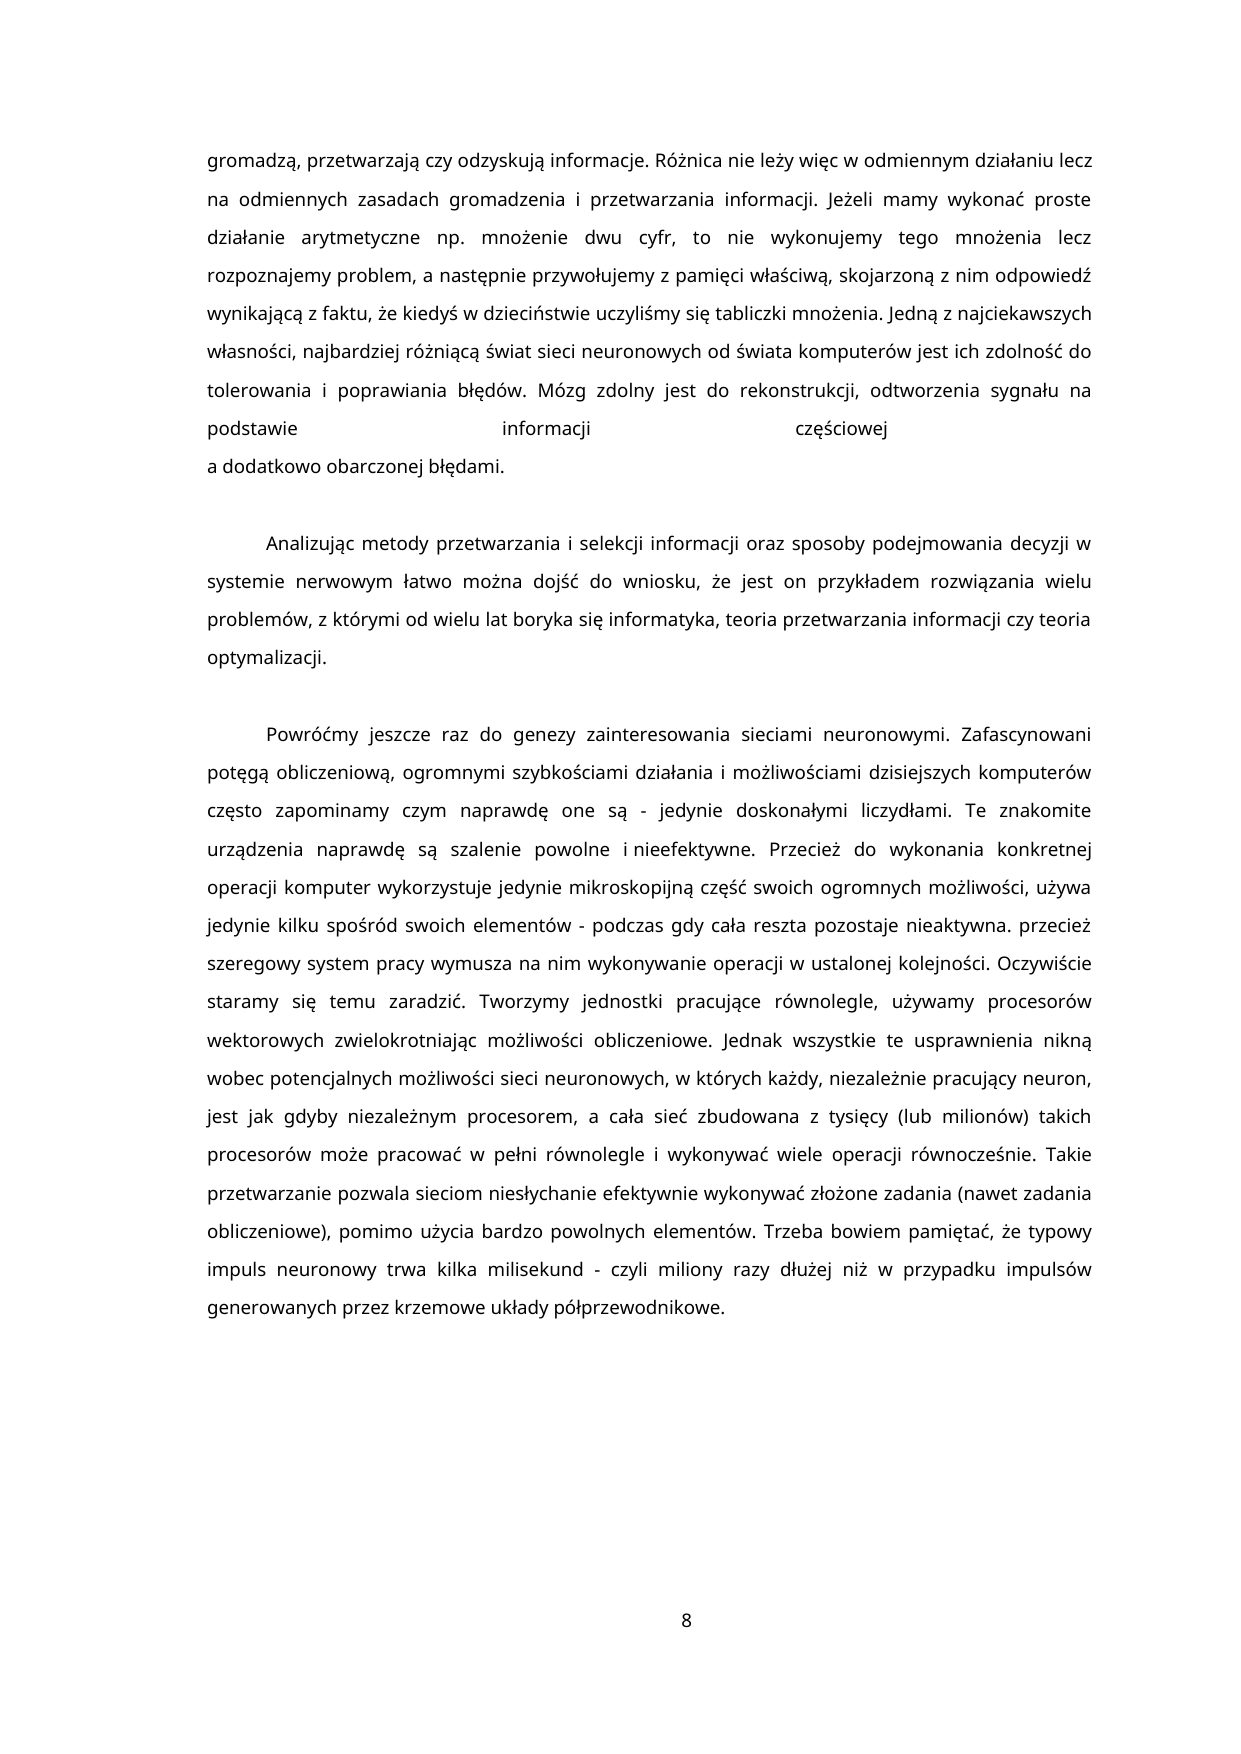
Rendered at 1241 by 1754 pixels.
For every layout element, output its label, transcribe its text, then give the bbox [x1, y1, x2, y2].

text - gromadzą, przetwarzają czy odzyskują informacje. Różnica nie leży więc w odmiennym działaniu lecz na odmiennych zasadach gromadzenia i przetwarzania informacji. Jeżeli mamy wykonać proste działanie arytmetyczne np. mnożenie dwu cyfr, to nie wykonujemy tego mnożenia lecz rozpoznajemy problem, a następnie przywołujemy z pamięci właściwą, skojarzoną z nim odpowiedź wynikającą z faktu, że kiedyś w dzieciństwie uczyliśmy się tabliczki mnożenia. Jedną z najciekawszych własności, najbardziej różniącą świat sieci neuronowych od świata komputerów jest ich zdolność do tolerowania i poprawiania błędów. Mózg zdolny jest do rekonstrukcji, odtworzenia sygnału na podstawie informacji częściowej a dodatkowo obarczonej błędami. [207, 148, 1092, 479]
text Powróćmy jeszcze raz do genezy zainteresowania sieciami neuronowymi. Zafascynowani potęgą obliczeniową, ogromnymi szybkościami działania i możliwościami dzisiejszych komputerów często zapominamy czym naprawdę one są - jedynie doskonałymi liczydłami. Te znakomite urządzenia naprawdę są szalenie powolne i nieefektywne. Przecież do wykonania konkretnej operacji komputer wykorzystuje jedynie mikroskopijną część swoich ogromnych możliwości, używa jedynie kilku spośród swoich elementów - podczas gdy cała reszta pozostaje nieaktywna. przecież szeregowy system pracy wymusza na nim wykonywanie operacji w ustalonej kolejności. Oczywiście staramy się temu zaradzić. Tworzymy jednostki pracujące równolegle, używamy procesorów wektorowych zwielokrotniając możliwości obliczeniowe. Jednak wszystkie te usprawnienia nikną wobec potencjalnych możliwości sieci neuronowych, w których każdy, niezależnie pracujący neuron, jest jak gdyby niezależnym procesorem, a cała sieć zbudowana z tysięcy (lub milionów) takich procesorów może pracować w pełni równolegle i wykonywać wiele operacji równocześnie. Takie przetwarzanie pozwala sieciom niesłychanie efektywnie wykonywać złożone zadania (nawet zadania obliczeniowe), pomimo użycia bardzo powolnych elementów. Trzeba bowiem pamiętać, że typowy impuls neuronowy trwa kilka milisekund - czyli miliony razy dłużej niż w przypadku impulsów generowanych przez krzemowe układy półprzewodnikowe. [207, 721, 1092, 1320]
text Analizując metody przetwarzania i selekcji informacji oraz sposoby podejmowania decyzji w systemie nerwowym łatwo można dojść do wniosku, że jest on przykładem rozwiązania wielu problemów, z którymi od wielu lat boryka się informatyka, teoria przetwarzania informacji czy teoria optymalizacji. [207, 530, 1092, 670]
